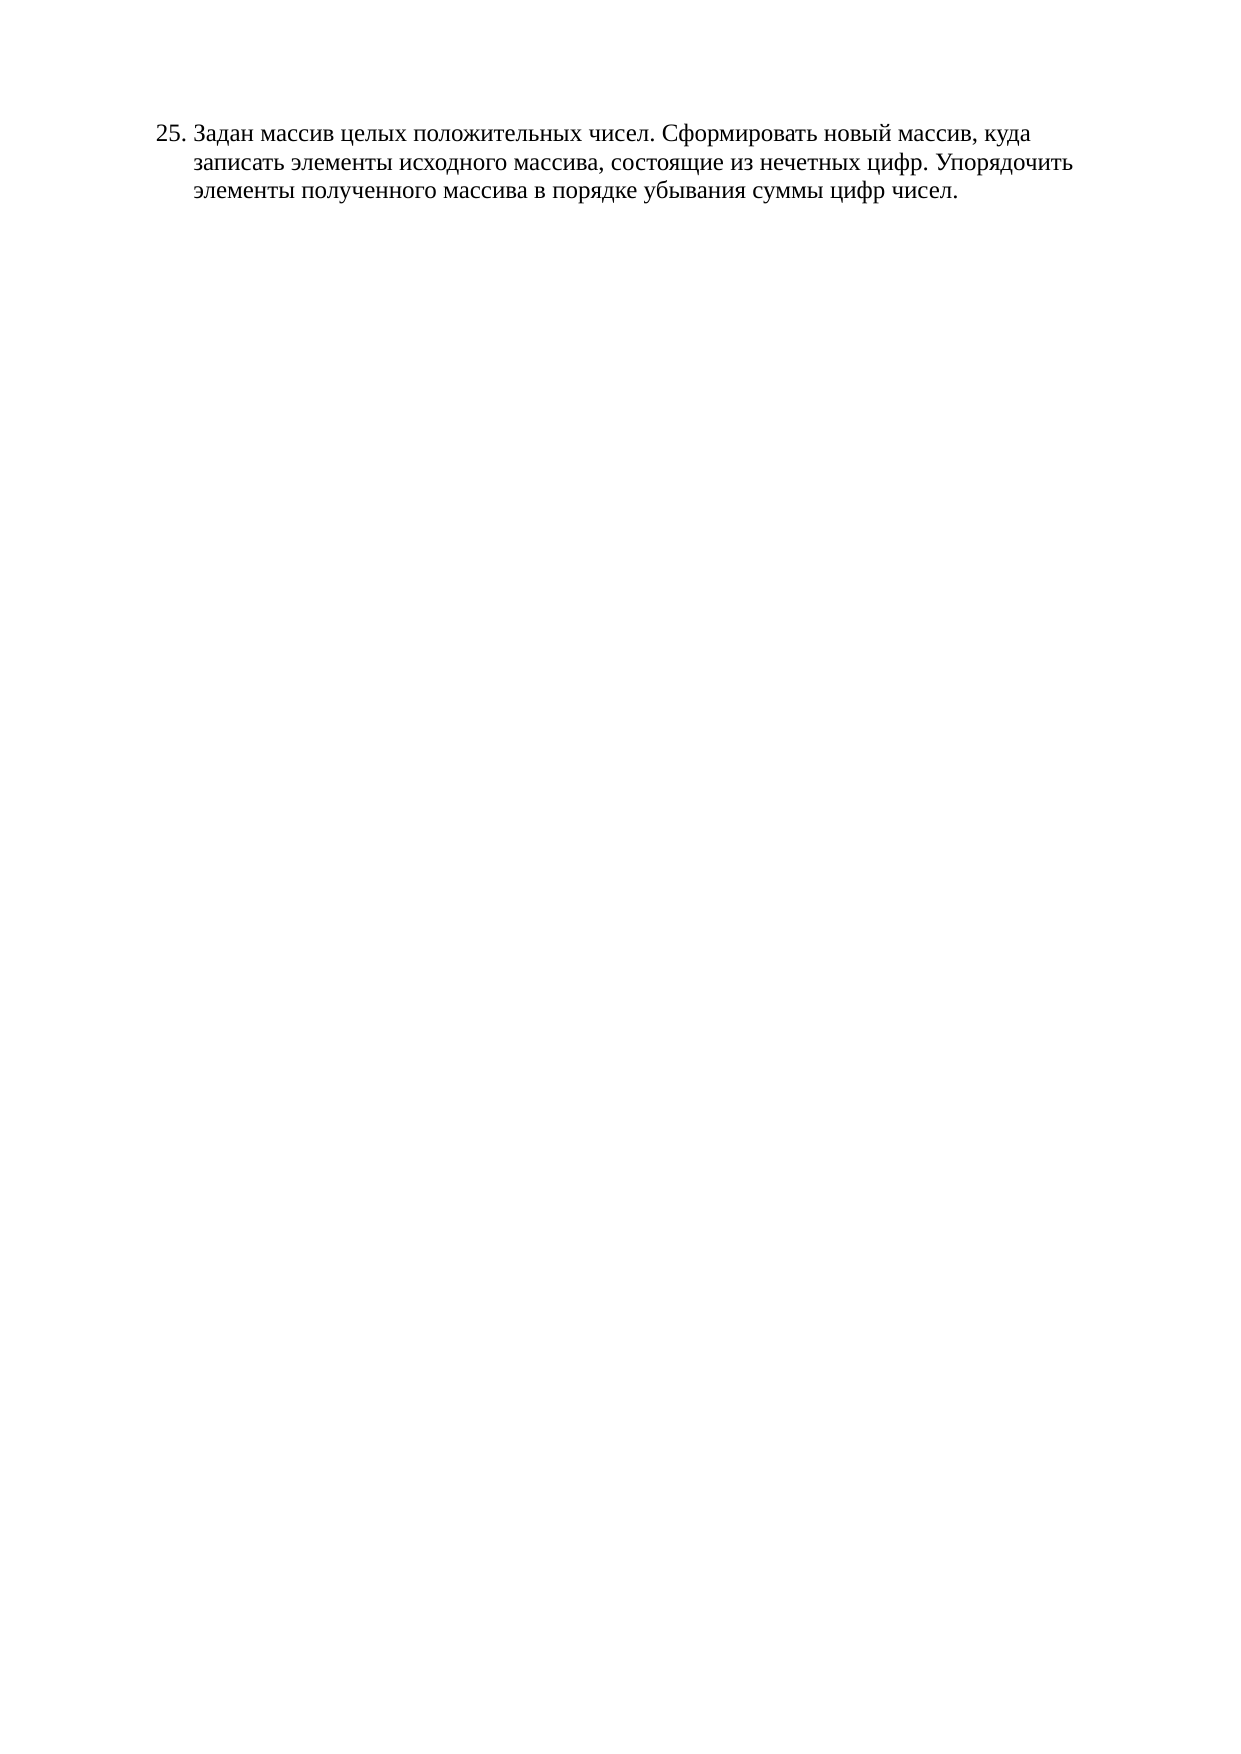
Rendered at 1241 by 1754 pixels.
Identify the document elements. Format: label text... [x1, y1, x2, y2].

list Задан массив целых положительных чисел. Сформировать новый массив, куда записать элементы исходного массива, состоящие из нечетных цифр. Упорядочить элементы полученного массива в порядке убывания суммы цифр чисел. [156, 118, 1122, 204]
